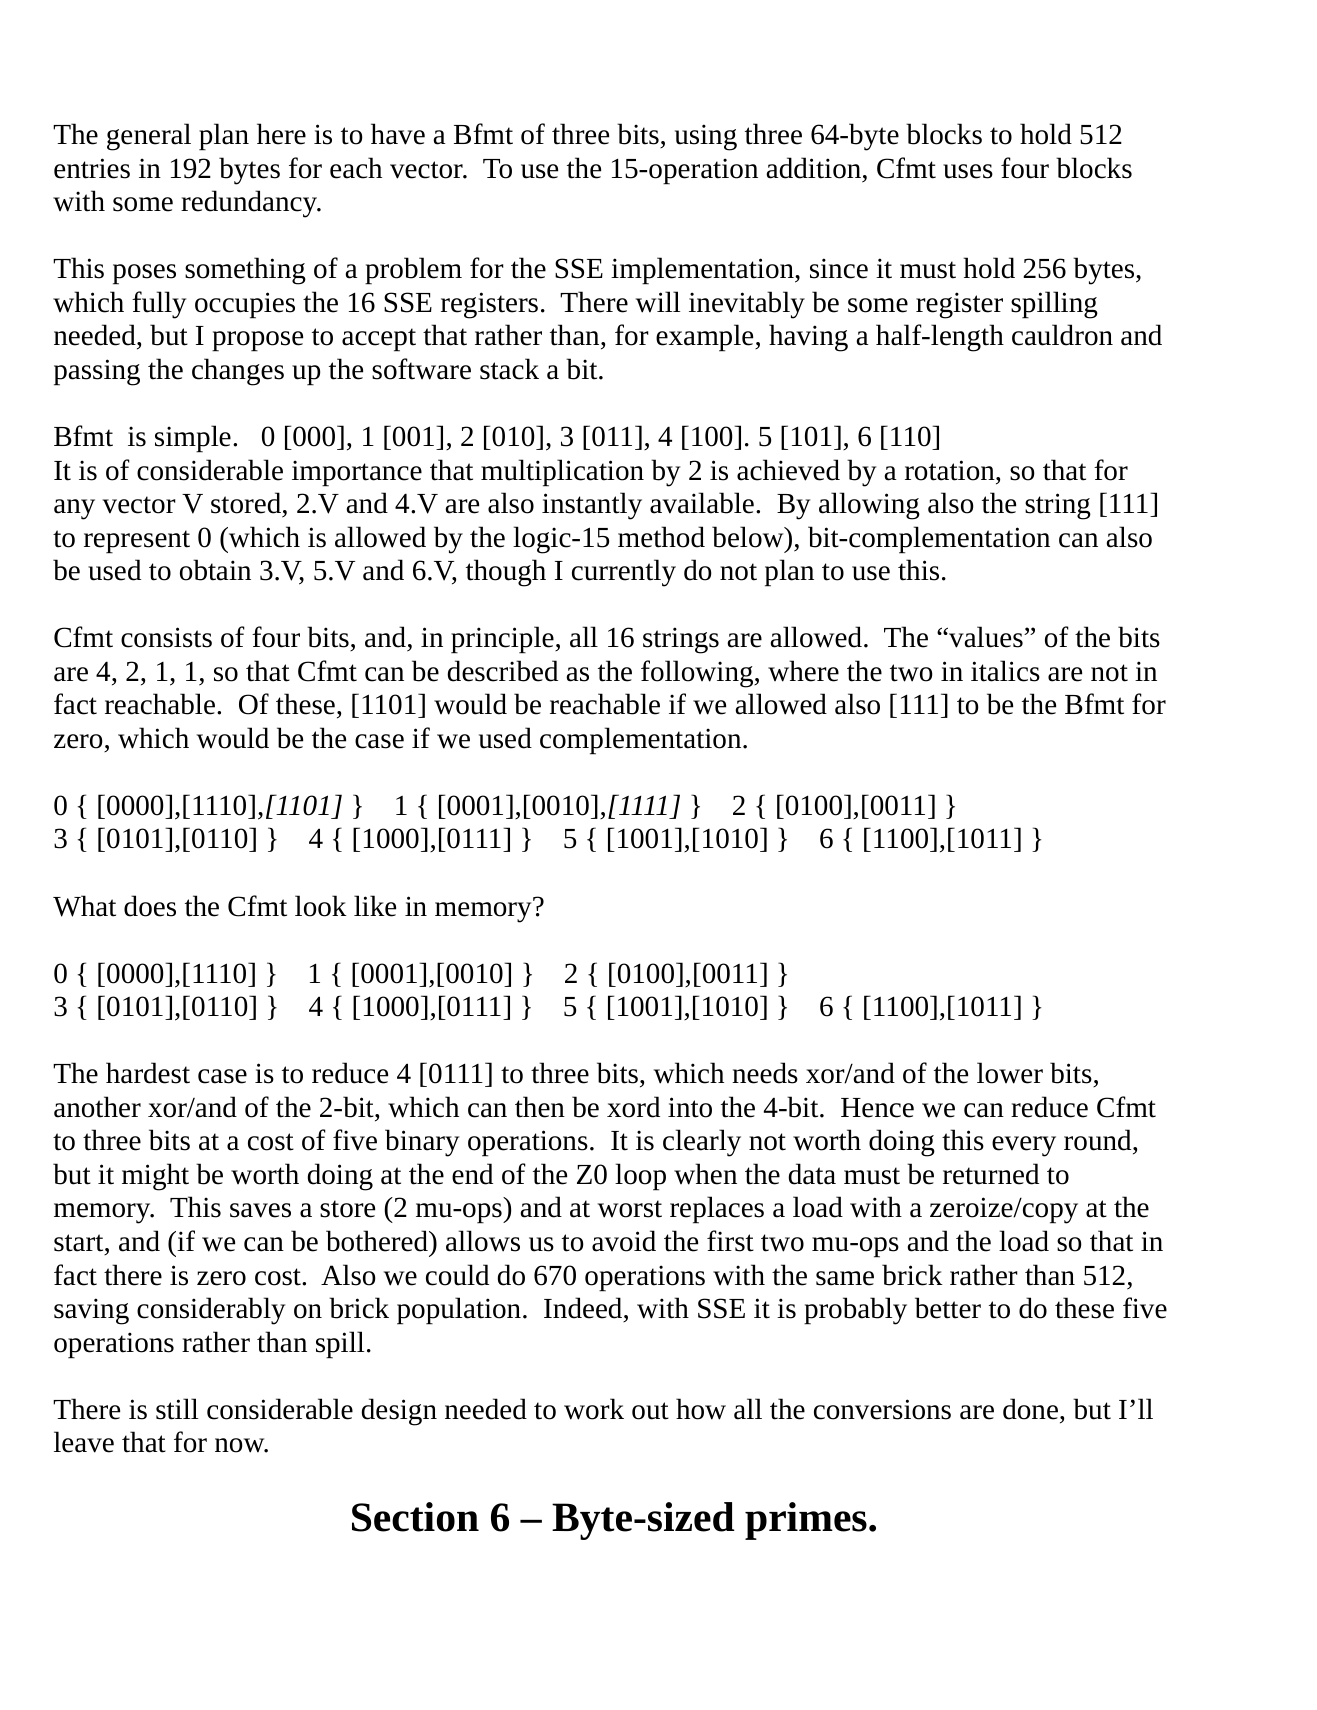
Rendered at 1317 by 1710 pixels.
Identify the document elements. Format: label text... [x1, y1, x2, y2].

text Cfmt consists of four bits, and, in principle, all 16 strings are allowed. The “values” of the bits are 4, 2, 1, 1, so that Cfmt can be described as the following, where the two in italics are not in fact reachable. Of these, [1101] would be reachable if we allowed also [111] to be the Bfmt for zero, which would be the case if we used complementation. [53, 620, 1174, 754]
text What does the Cfmt look like in memory? [53, 889, 1174, 922]
text It is of considerable importance that multiplication by 2 is achieved by a rotation, so that for any vector V stored, 2.V and 4.V are also instantly available. By allowing also the string [111] to represent 0 (which is allowed by the logic-15 method below), bit-complementation can also be used to obtain 3.V, 5.V and 6.V, though I currently do not plan to use this. [53, 453, 1174, 587]
text 3 { [0101],[0110] } 4 { [1000],[0111] } 5 { [1001],[1010] } 6 { [1100],[1011] } [53, 822, 1174, 855]
text There is still considerable design needed to work out how all the conversions are done, but I’ll leave that for now. [53, 1392, 1174, 1459]
text Section 6 – Byte-sized primes. [53, 1492, 1174, 1540]
text 0 { [0000],[1110] } 1 { [0001],[0010] } 2 { [0100],[0011] } [53, 956, 1174, 989]
text The hardest case is to reduce 4 [0111] to three bits, which needs xor/and of the lower bits, another xor/and of the 2-bit, which can then be xord into the 4-bit. Hence we can reduce Cfmt to three bits at a cost of five binary operations. It is clearly not worth doing this every round, but it might be worth doing at the end of the Z0 loop when the data must be returned to memory. This saves a store (2 mu-ops) and at worst replaces a load with a zeroize/copy at the start, and (if we can be bothered) allows us to avoid the first two mu-ops and the load so that in fact there is zero cost. Also we could do 670 operations with the same brick rather than 512, saving considerably on brick population. Indeed, with SSE it is probably better to do these five operations rather than spill. [53, 1056, 1174, 1358]
text Bfmt is simple. 0 [000], 1 [001], 2 [010], 3 [011], 4 [100]. 5 [101], 6 [110] [53, 419, 1174, 453]
text 0 { [0000],[1110],[1101] } 1 { [0001],[0010],[1111] } 2 { [0100],[0011] } [53, 788, 1174, 822]
text The general plan here is to have a Bfmt of three bits, using three 64-byte blocks to hold 512 entries in 192 bytes for each vector. To use the 15-operation addition, Cfmt uses four blocks with some redundancy. [53, 117, 1174, 218]
text This poses something of a problem for the SSE implementation, since it must hold 256 bytes, which fully occupies the 16 SSE registers. There will inevitably be some register spilling needed, but I propose to accept that rather than, for example, having a half-length cauldron and passing the changes up the software stack a bit. [53, 251, 1174, 386]
text 3 { [0101],[0110] } 4 { [1000],[0111] } 5 { [1001],[1010] } 6 { [1100],[1011] } [53, 989, 1174, 1023]
